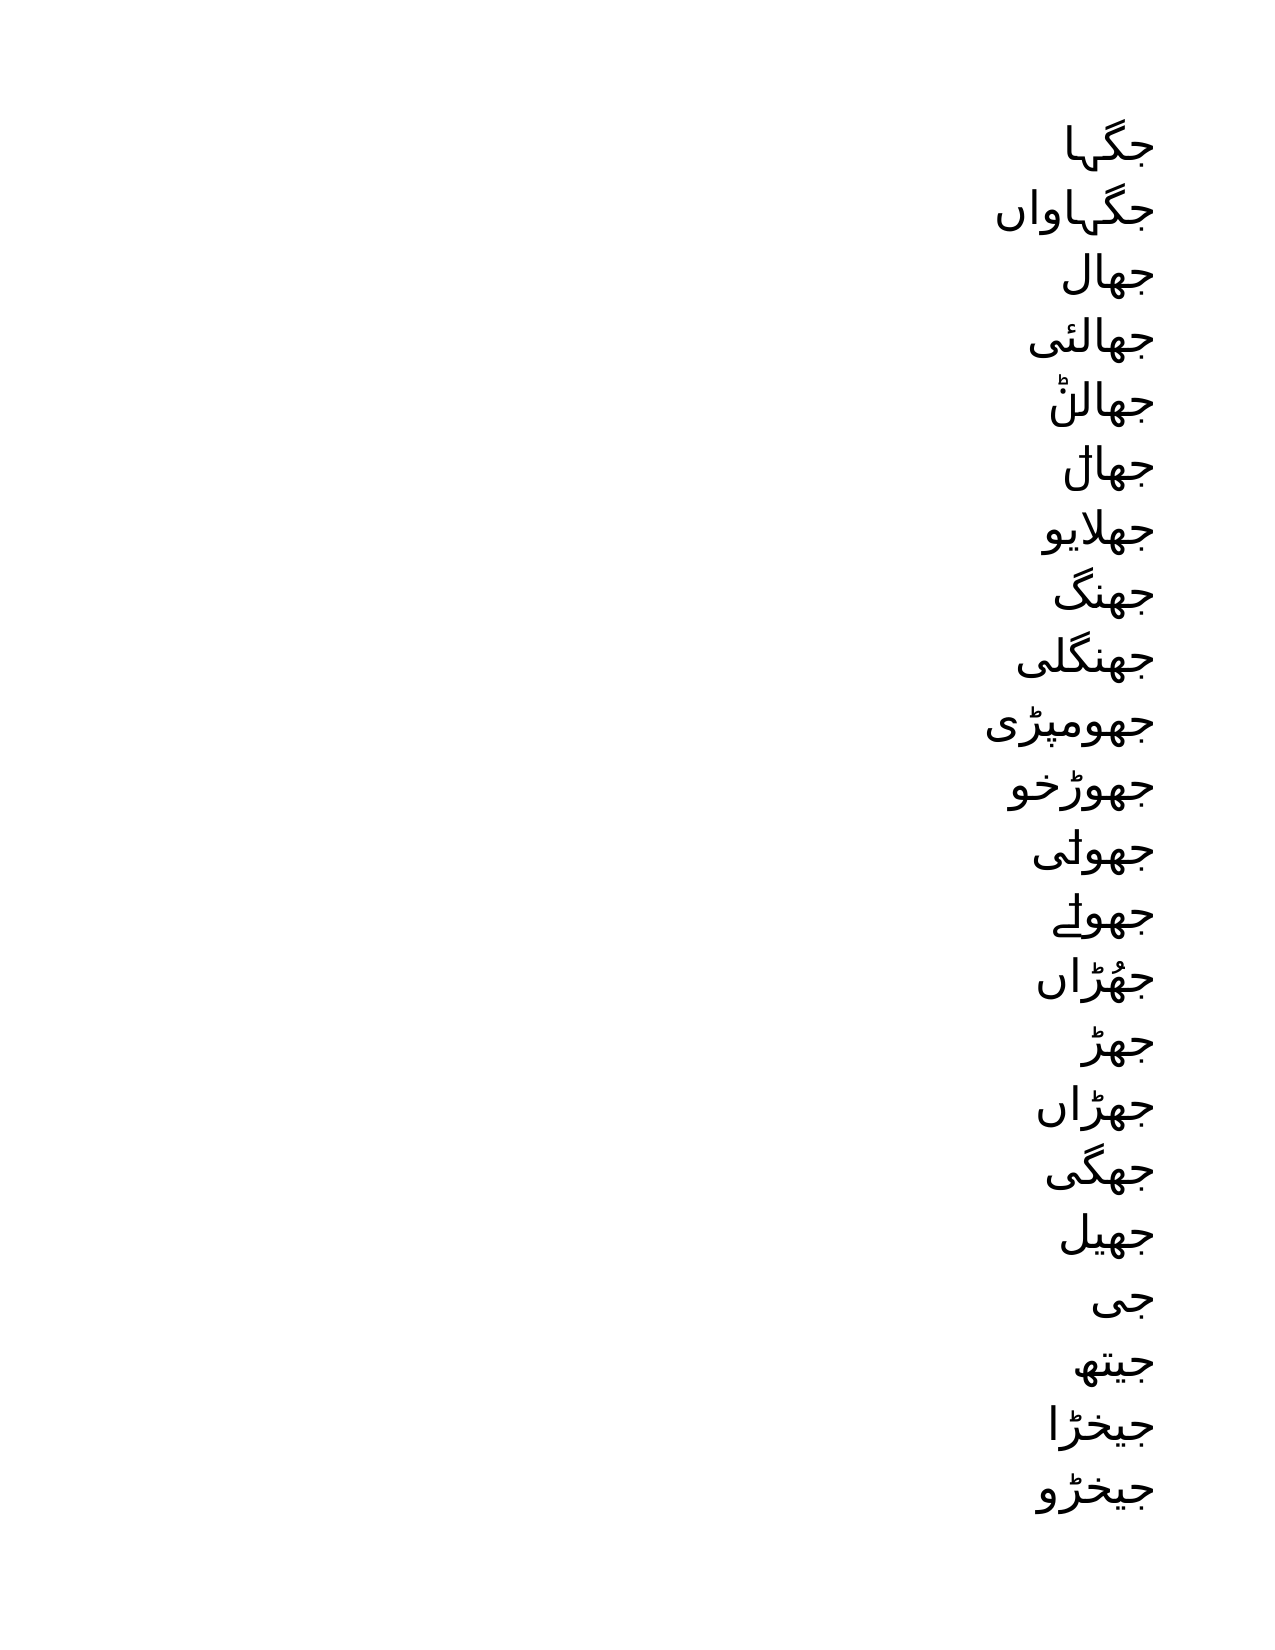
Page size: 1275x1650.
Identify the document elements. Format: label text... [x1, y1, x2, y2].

text جھومپڑی [118, 694, 1157, 747]
text جھگی [118, 1141, 1157, 1195]
text جگہاواں [118, 182, 1157, 235]
text جھلایو [118, 502, 1157, 555]
text جھال [118, 246, 1157, 299]
text جھڑ [118, 1013, 1157, 1067]
text جیخڑو [118, 1461, 1157, 1514]
text جھالݨ [118, 374, 1157, 427]
text جھوڑخو [118, 758, 1157, 811]
text جھوݪے [118, 886, 1157, 939]
text جھاݪ [118, 438, 1157, 491]
text جھنگلی [118, 630, 1157, 683]
text جی [118, 1269, 1157, 1323]
text جھوݪی [118, 822, 1157, 875]
text جیتھ [118, 1333, 1157, 1387]
text جھنگ [118, 566, 1157, 619]
text جگہا [118, 118, 1157, 171]
text جیخڑا [118, 1397, 1157, 1451]
text جھُڑاں [118, 949, 1157, 1003]
text جھیل [118, 1205, 1157, 1259]
text جھڑاں [118, 1077, 1157, 1131]
text جھالئی [118, 310, 1157, 363]
